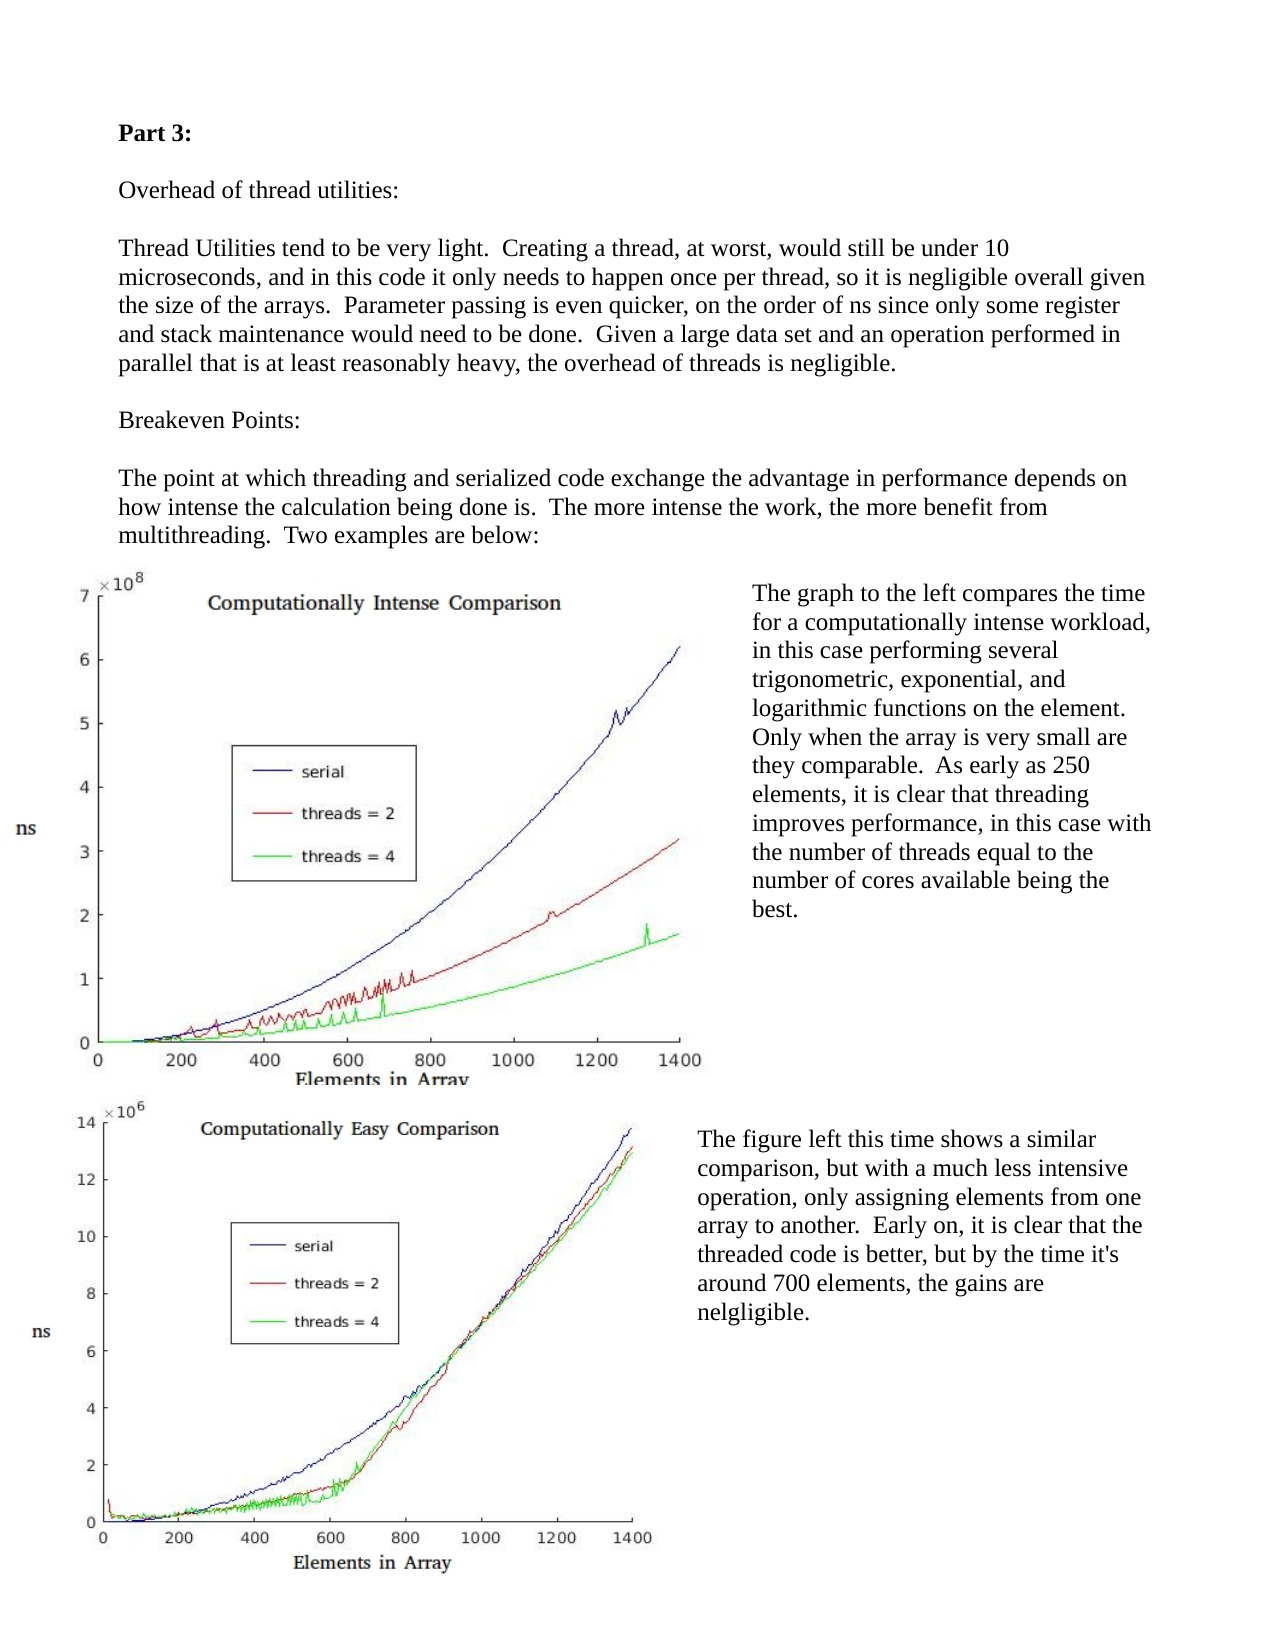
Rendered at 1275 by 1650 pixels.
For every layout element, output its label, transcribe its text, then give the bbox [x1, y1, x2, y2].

text Part 3: [118, 118, 1157, 147]
text Thread Utilities tend to be very light. Creating a thread, at worst, would still be under 10 microseconds, and in this code it only needs to happen once per thread, so it is negligible overall given the size of the arrays. Parameter passing is even quicker, on the order of ns since only some register and stack maintenance would need to be done. Given a large data set and an operation performed in parallel that is at least reasonably heavy, the overhead of threads is negligible. [118, 233, 1157, 377]
text The figure left this time shows a similar comparison, but with a much less intensive operation, only assigning elements from one array to another. Early on, it is clear that the threaded code is better, but by the time it's around 700 elements, the gains are nelgligible. [698, 1124, 1157, 1326]
text The point at which threading and serialized code exchange the advantage in performance depends on how intense the calculation being done is. The more intense the work, the more benefit from multithreading. Two examples are below: The graph to the left compares the time for a computationally intense workload, in this case performing several trigonometric, exponential, and logarithmic functions on the element. Only when the array is very small are they comparable. As early as 250 elements, it is clear that threading improves performance, in this case with the number of threads equal to the number of cores available being the best. [118, 463, 1157, 923]
text Breakeven Points: [118, 406, 1157, 434]
picture [0, 554, 752, 1577]
text Overhead of thread utilities: [118, 176, 1157, 204]
